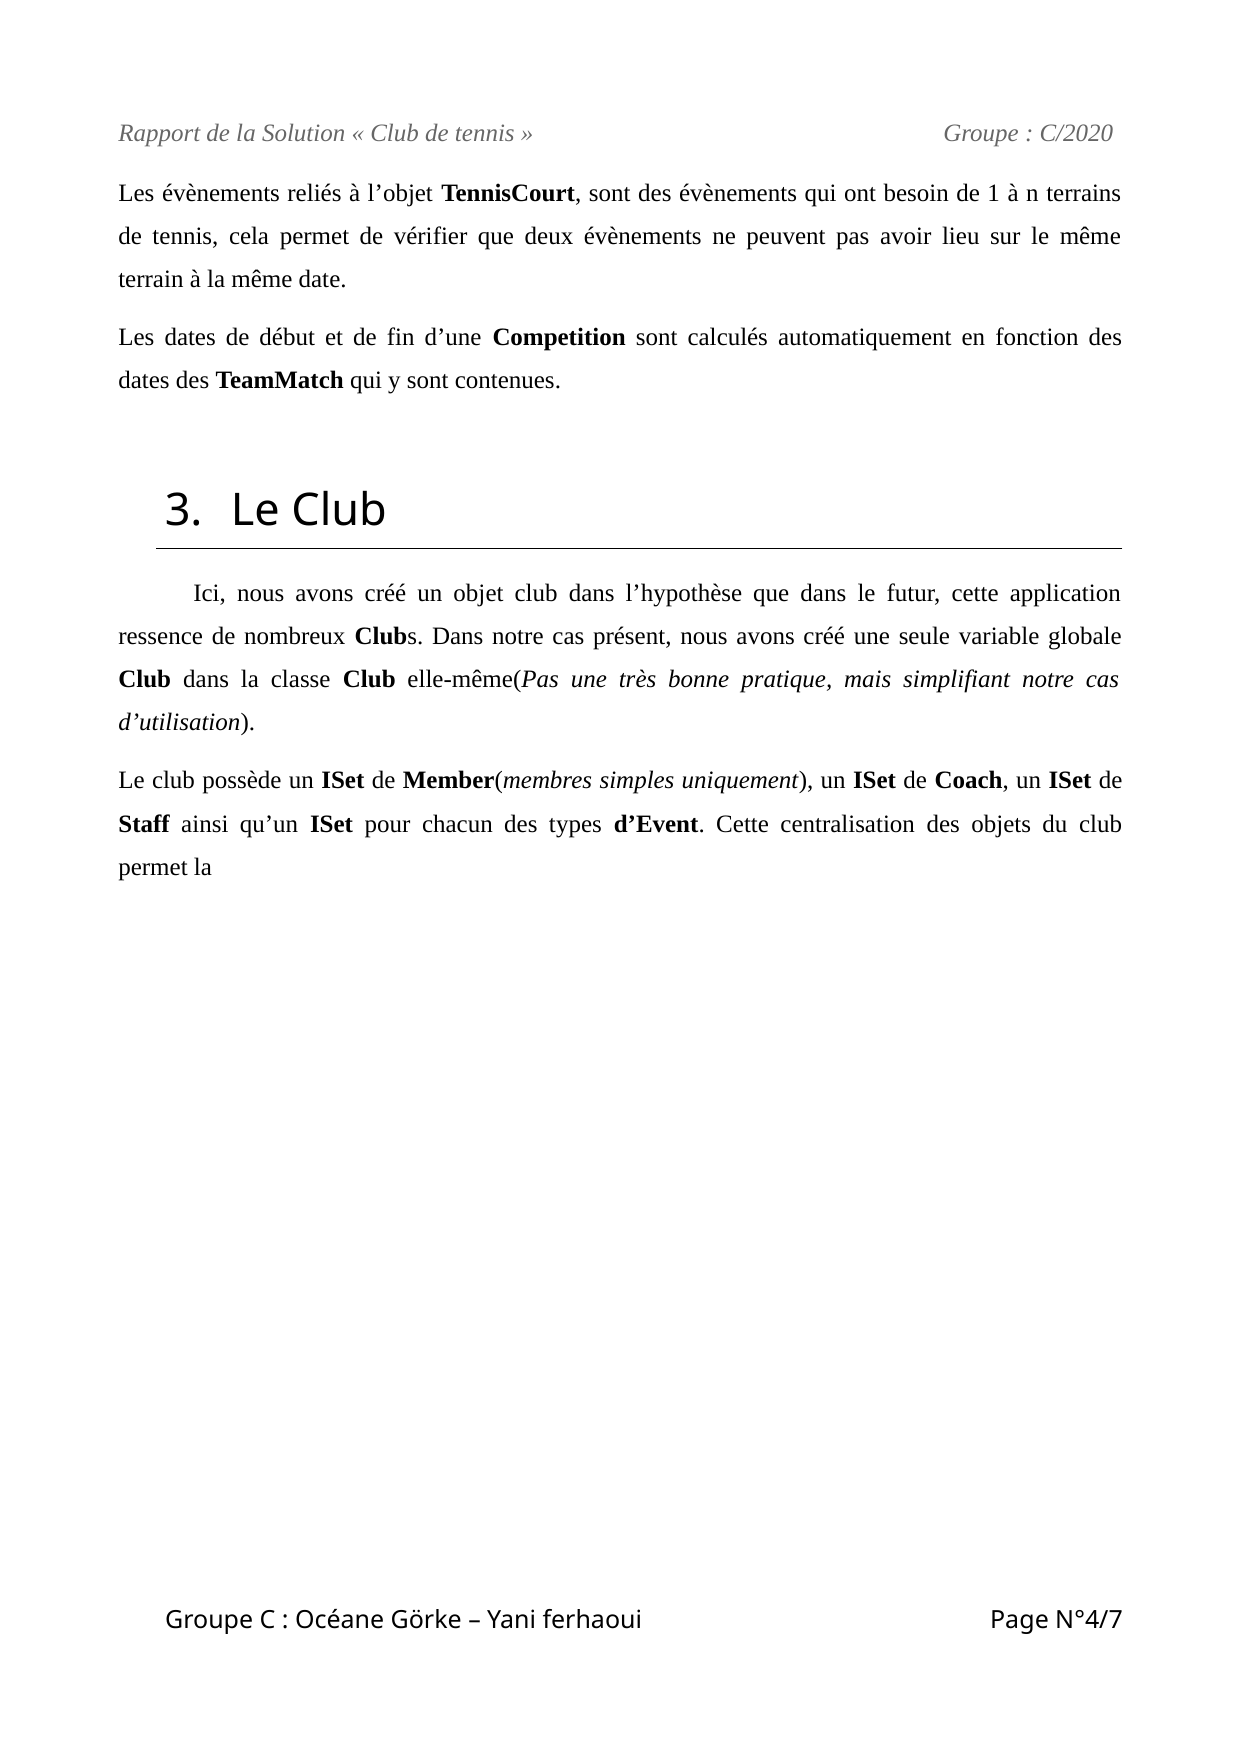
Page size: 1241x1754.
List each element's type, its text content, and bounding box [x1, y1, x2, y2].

text Les dates de début et de fin d’une Competition sont calculés automatiquement en fonction des dates des TeamMatch qui y sont contenues. [118, 322, 1122, 394]
text Le club possède un ISet de Member(membres simples uniquement), un ISet de Coach, un ISet de Staff ainsi qu’un ISet pour chacun des types d’Event. Cette centralisation des objets du club permet la [118, 766, 1122, 881]
text Les évènements reliés à l’objet TennisCourt, sont des évènements qui ont besoin de 1 à n terrains de tennis, cela permet de vérifier que deux évènements ne peuvent pas avoir lieu sur le même terrain à la même date. [118, 178, 1122, 293]
text Ici, nous avons créé un objet club dans l’hypothèse que dans le futur, cette application ressence de nombreux Clubs. Dans notre cas présent, nous avons créé une seule variable globale Club dans la classe Club elle-même(Pas une très bonne pratique, mais simplifiant notre cas d’utilisation). [118, 578, 1122, 736]
subtitle Le Club [156, 469, 1122, 548]
